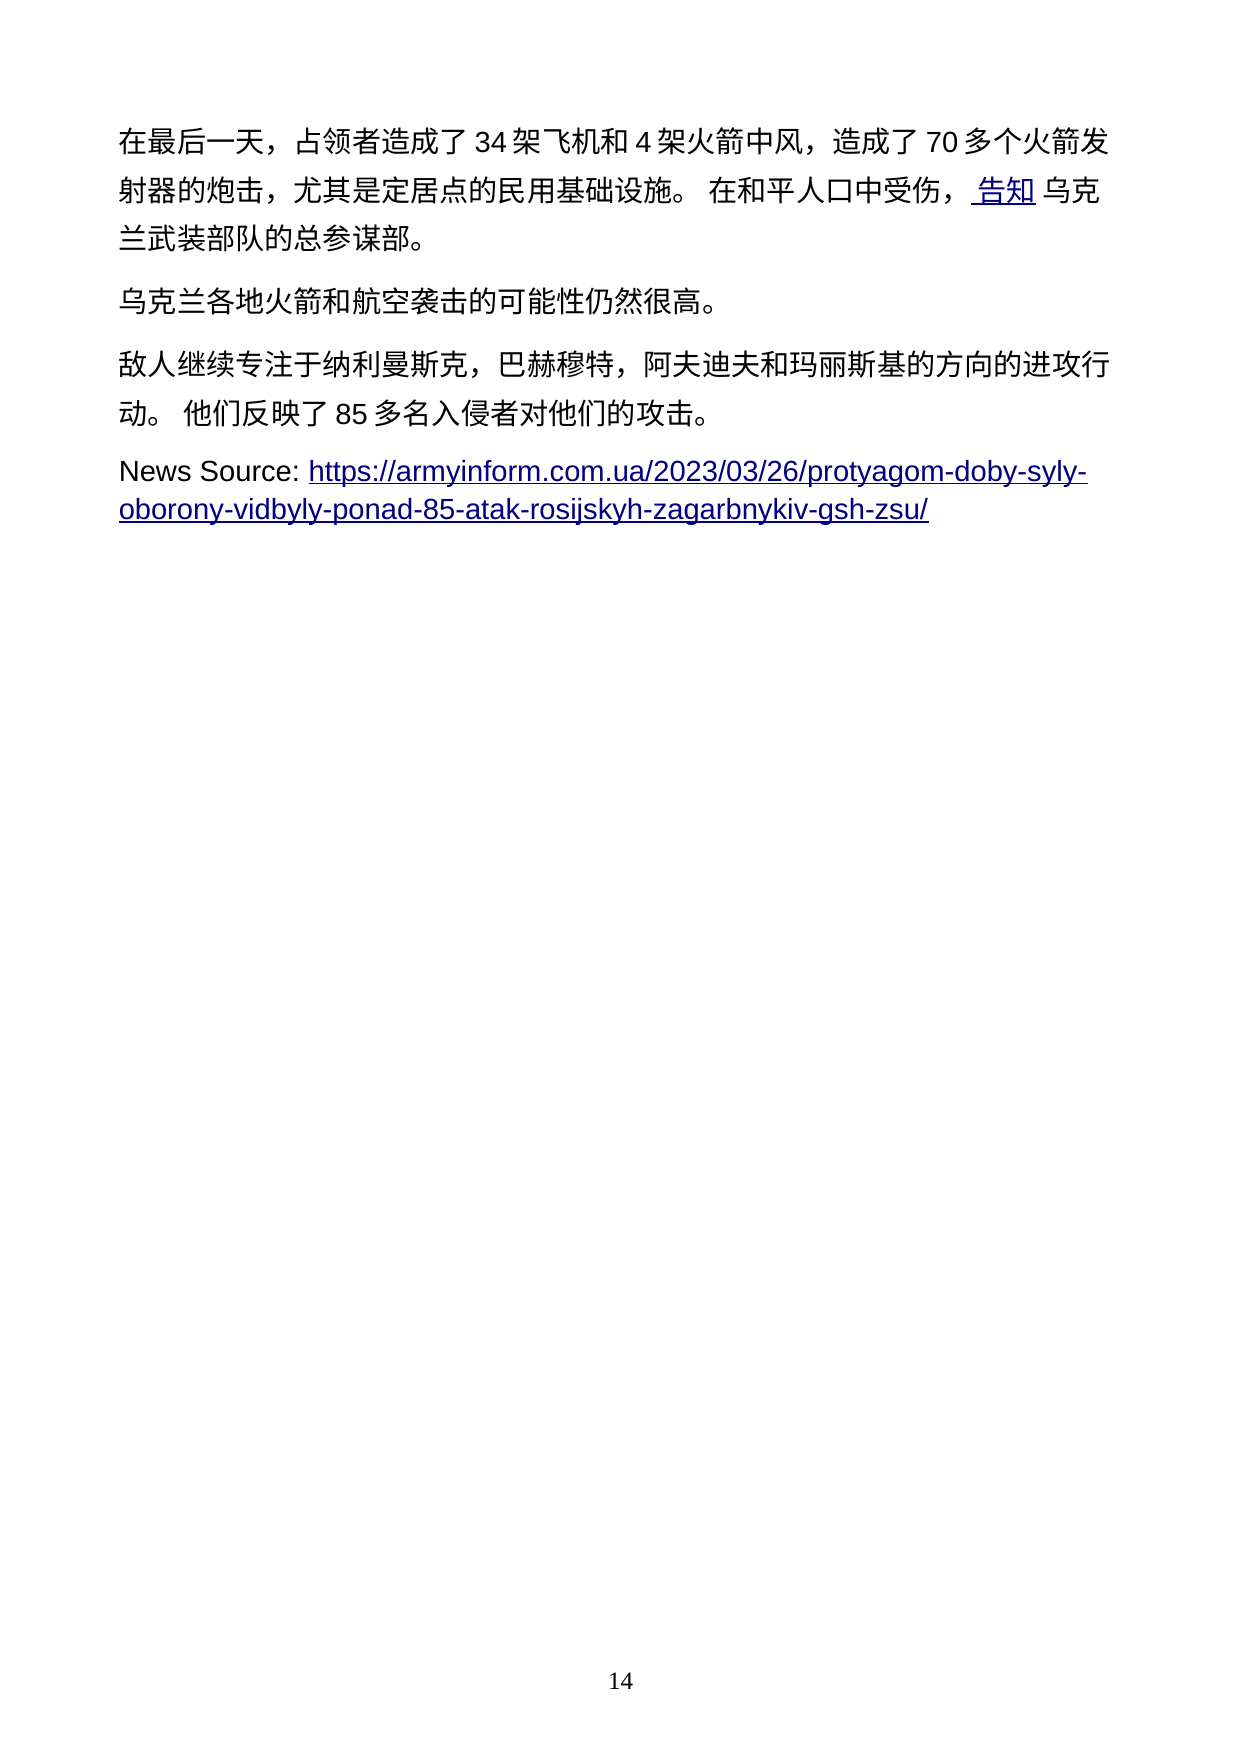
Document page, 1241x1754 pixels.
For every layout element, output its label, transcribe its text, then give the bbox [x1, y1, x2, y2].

text News Source: https://armyinform.com.ua/2023/03/26/protyagom-doby-syly-oborony-vidbyly-ponad-85-atak-rosijskyh-zagarbnykiv-gsh-zsu/ [118, 453, 1122, 526]
text 乌克兰各地火箭和航空袭击的可能性仍然很高。 [118, 279, 1122, 321]
text 敌人继续专注于纳利曼斯克，巴赫穆特，阿夫迪夫和玛丽斯基的方向的进攻行动。 他们反映了85多名入侵者对他们的攻击。 [118, 342, 1122, 433]
text 在最后一天，占领者造成了34架飞机和4架火箭中风，造成了70多个火箭发射器的炮击，尤其是定居点的民用基础设施。 在和平人口中受伤， 告知 乌克兰武装部队的总参谋部。 [118, 118, 1122, 258]
